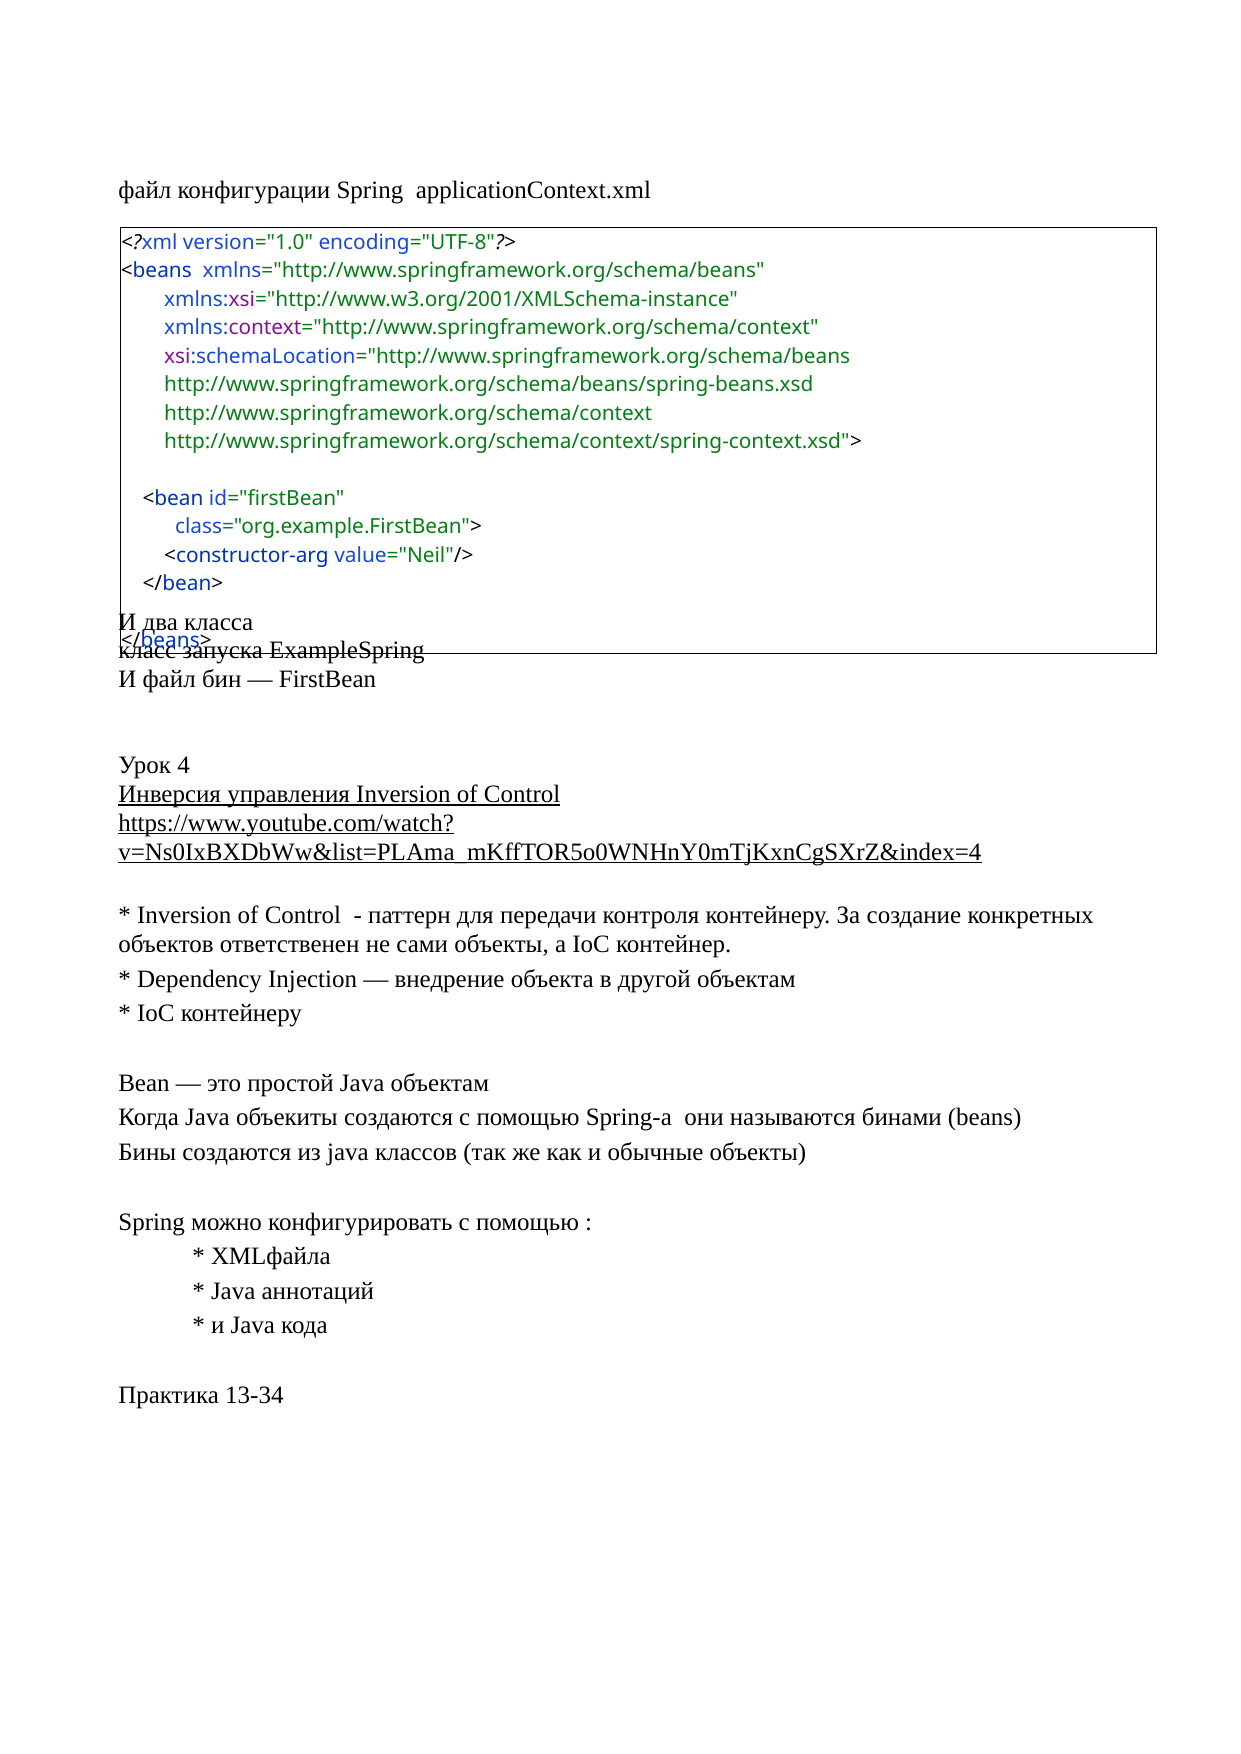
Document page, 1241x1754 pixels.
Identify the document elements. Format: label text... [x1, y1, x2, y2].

text * Inversion of Control - паттерн для передачи контроля контейнеру. За создание конкретных объектов ответственен не сами объекты, а IoC контейнер. [118, 900, 1104, 958]
text https://www.youtube.com/watch?v=Ns0IxBXDbWw&list=PLAma_mKffTOR5o0WNHnY0mTjKxnCgSXrZ&index=4 [118, 808, 1122, 866]
text файл конфигурации Spring applicationContext.xml [118, 176, 1122, 204]
text Bean — это простой Java объектам [118, 1068, 1104, 1097]
text * Dependency Injection — внедрение объекта в другой объектам [118, 964, 1104, 992]
text класс запуска ExampleSpring [118, 654, 1122, 664]
text Урок 4 [118, 751, 1122, 779]
text * IoC контейнеру [118, 998, 1104, 1027]
text * Java аннотаций [118, 1276, 1104, 1305]
text * и Java кода [118, 1311, 1104, 1339]
text Когда Java объекиты создаются с помощью Spring-а они называются бинами (beans) [118, 1102, 1104, 1131]
text И два класса [121, 607, 1122, 636]
text Практика 13-34 [118, 1380, 1104, 1409]
text Spring можно конфигурировать с помощью : [118, 1207, 1104, 1235]
text Инверсия управления Inversion of Control [118, 779, 1122, 808]
text Бины создаются из java классов (так же как и обычные объекты) [118, 1137, 1104, 1166]
text И файл бин — FirstBean [118, 664, 1122, 693]
text класс запуска ExampleSpring [186, 636, 1122, 653]
text * XMLфайла [118, 1241, 1104, 1270]
